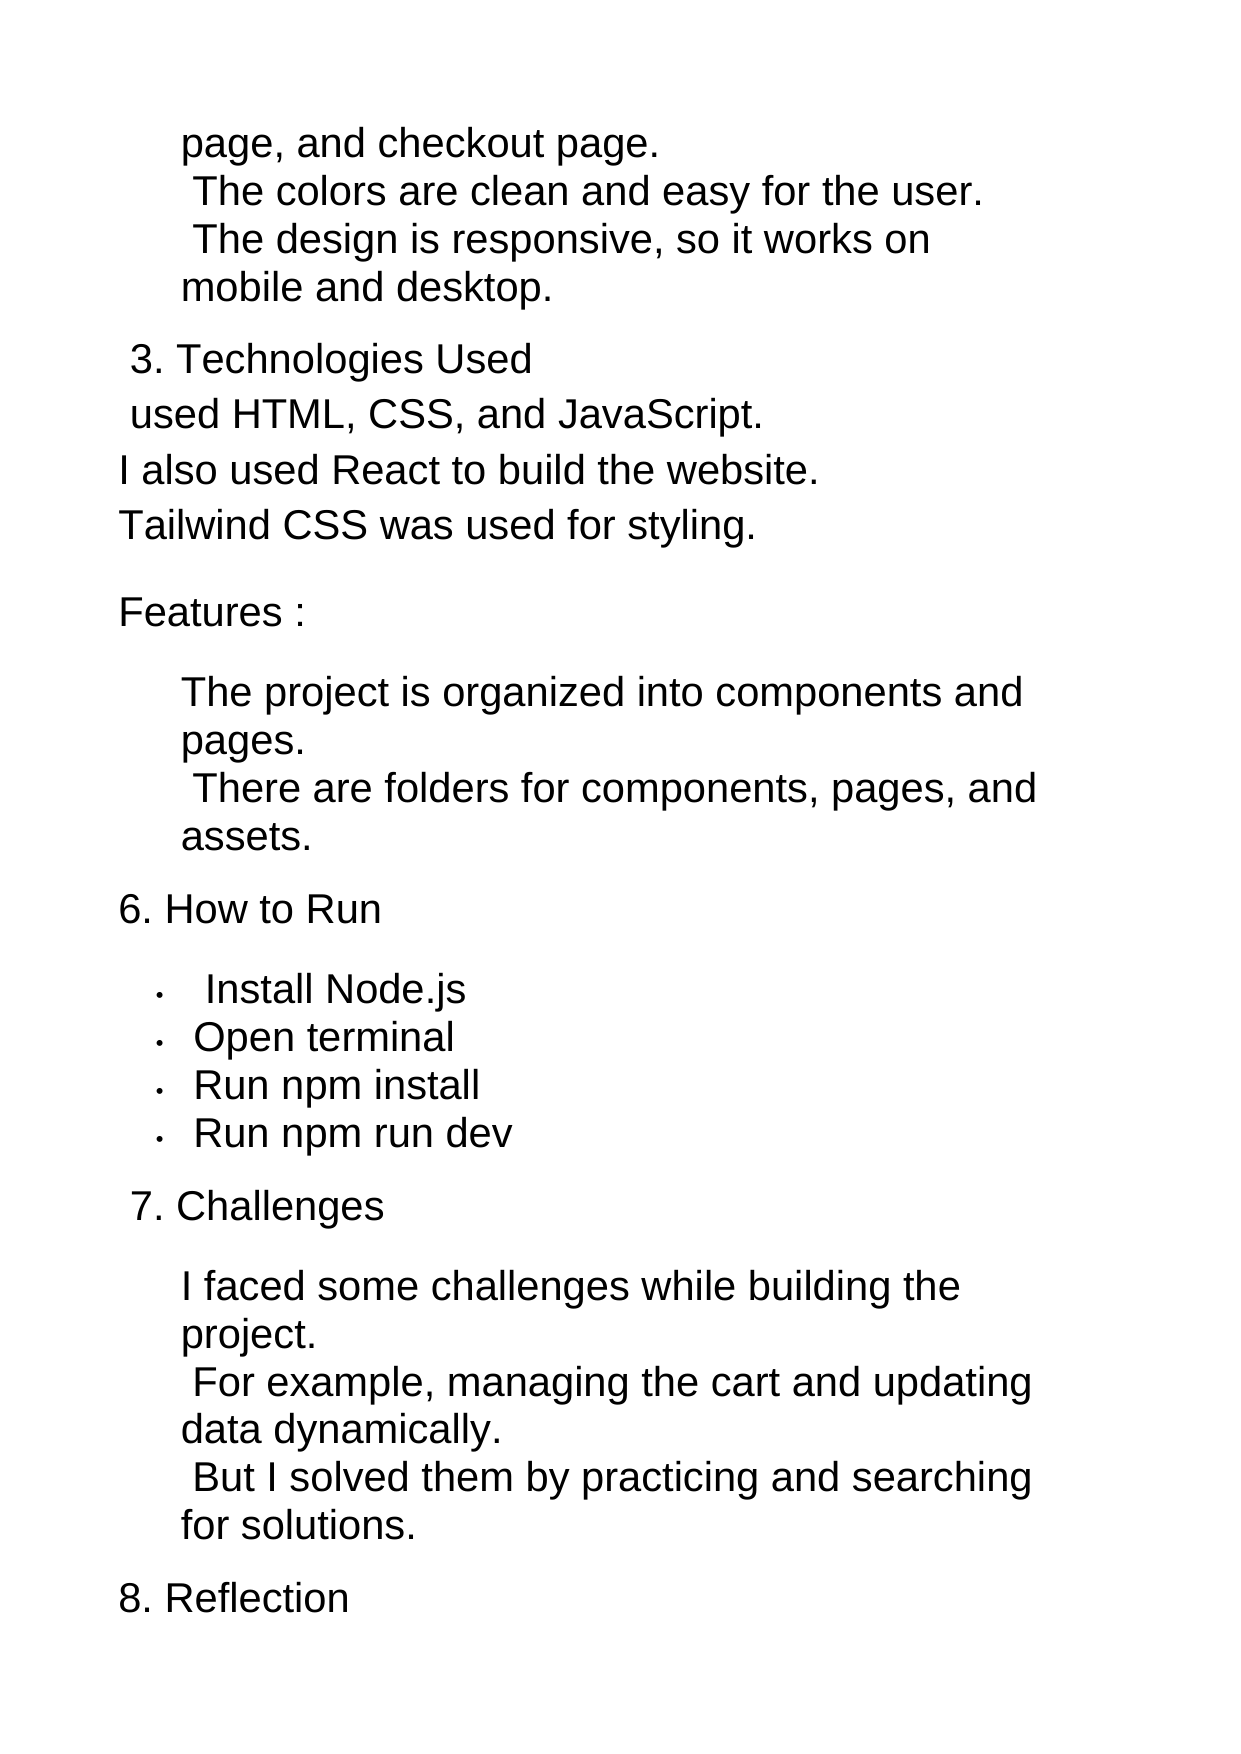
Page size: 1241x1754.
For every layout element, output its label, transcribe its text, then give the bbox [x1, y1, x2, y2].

text Tailwind CSS was used for styling. [118, 500, 1122, 548]
text Features : [118, 587, 1122, 635]
list Open terminal [156, 1012, 1122, 1060]
list Run npm run dev [156, 1108, 1122, 1156]
list Install Node.js [156, 964, 1122, 1012]
text The project is organized into components and pages. There are folders for components, pages, and assets. [181, 667, 1059, 859]
text 7. Challenges [118, 1181, 1122, 1229]
text used HTML, CSS, and JavaScript. [118, 390, 1122, 438]
text I faced some challenges while building the project. For example, managing the cart and updating data dynamically. But I solved them by practicing and searching for solutions. [181, 1261, 1059, 1548]
text I also used React to build the website. [118, 445, 1122, 493]
text page, and checkout page. The colors are clean and easy for the user. The design is responsive, so it works on mobile and desktop. [181, 118, 1059, 310]
text 8. Reflection [118, 1573, 1122, 1621]
list Run npm install [156, 1060, 1122, 1108]
text 6. How to Run [118, 884, 1122, 932]
text 3. Technologies Used [118, 335, 1122, 383]
